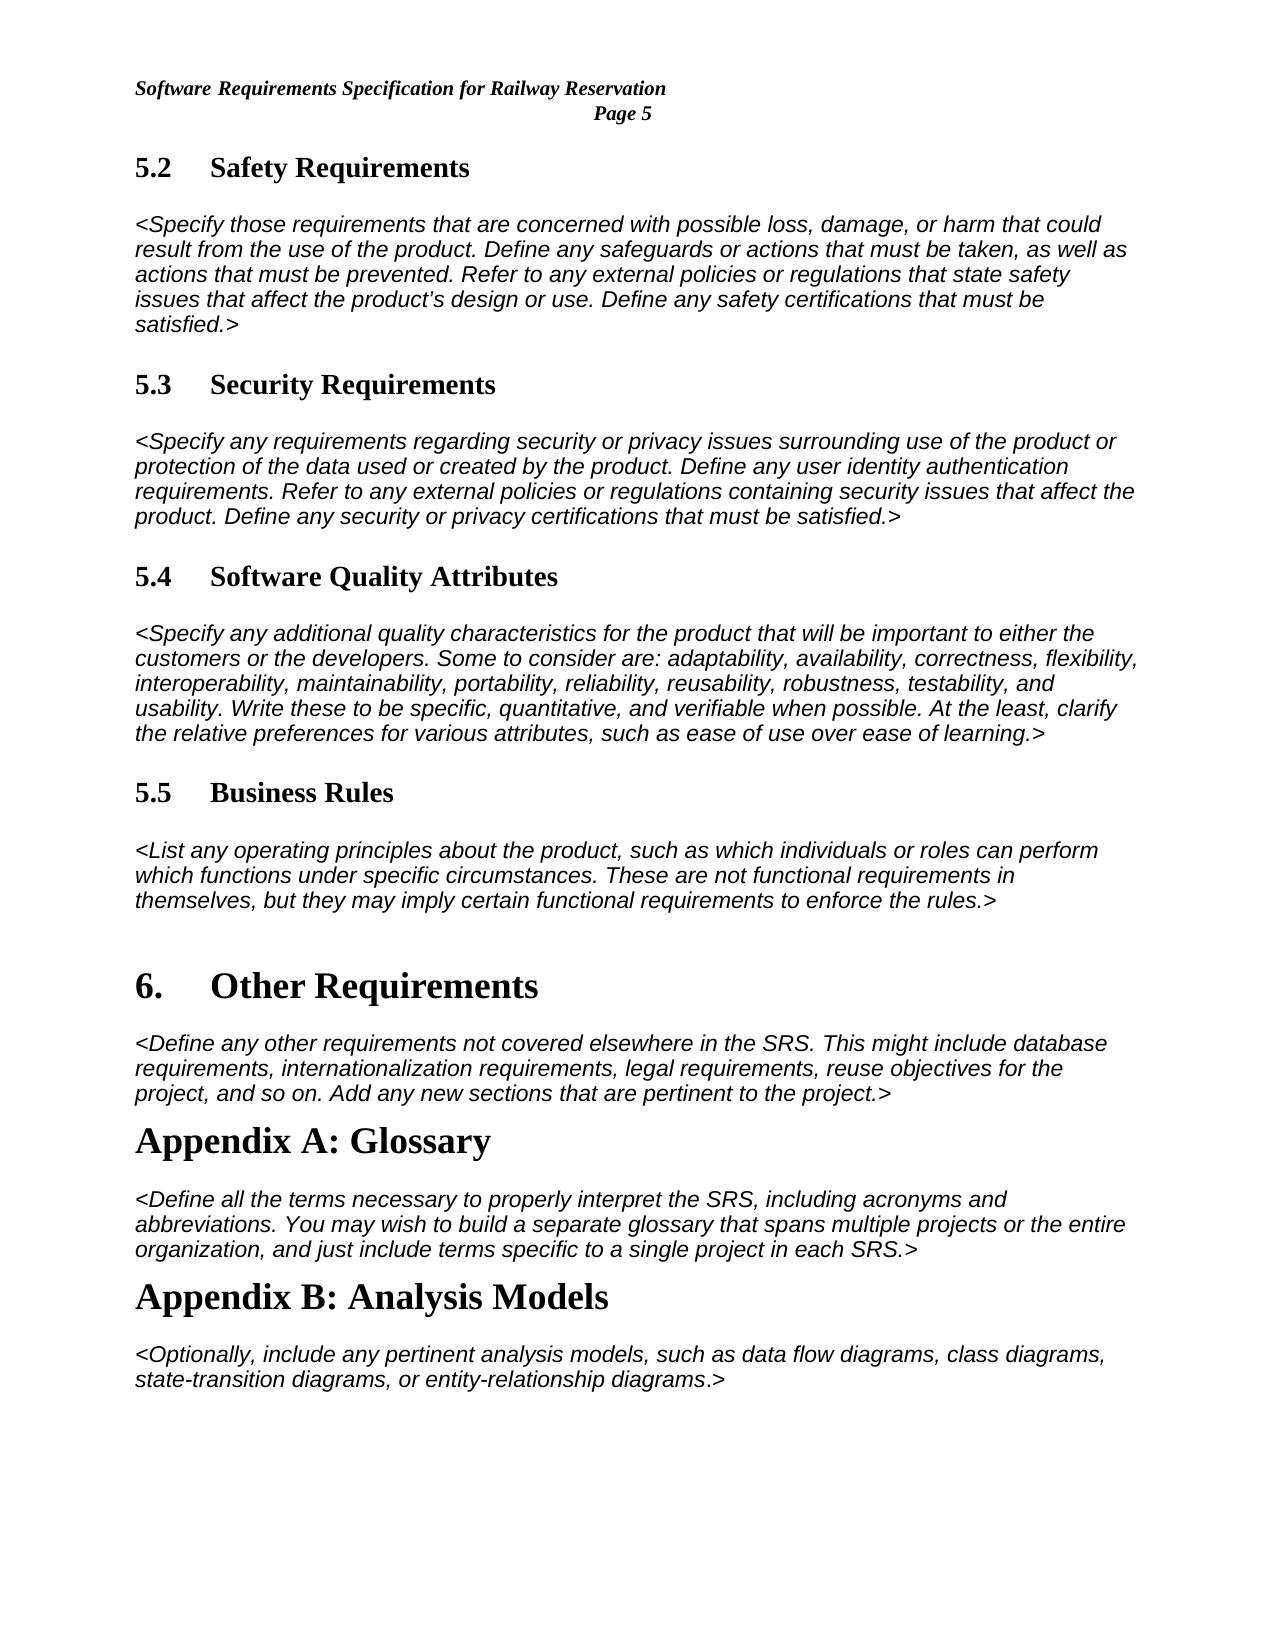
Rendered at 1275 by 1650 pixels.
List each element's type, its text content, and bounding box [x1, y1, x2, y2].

subtitle Software Quality Attributes [135, 559, 1140, 592]
text <Optionally, include any pertinent analysis models, such as data flow diagrams, class diagrams, state-transition diagrams, or entity-relationship diagrams.> [135, 1343, 1140, 1393]
text <Specify any additional quality characteristics for the product that will be important to either the customers or the developers. Some to consider are: adaptability, availability, correctness, flexibility, interoperability, maintainability, portability, reliability, reusability, robustness, testability, and usability. Write these to be specific, quantitative, and verifiable when possible. At the least, clarify the relative preferences for various attributes, such as ease of use over ease of learning.> [135, 621, 1140, 746]
text <Specify any requirements regarding security or privacy issues surrounding use of the product or protection of the data used or created by the product. Define any user identity authentication requirements. Refer to any external policies or regulations containing security issues that affect the product. Define any security or privacy certifications that must be satisfied.> [135, 429, 1140, 529]
text <Define all the terms necessary to properly interpret the SRS, including acronyms and abbreviations. You may wish to build a separate glossary that spans multiple projects or the entire organization, and just include terms specific to a single project in each SRS.> [135, 1187, 1140, 1262]
text Appendix B: Analysis Models [135, 1274, 1140, 1318]
text <List any operating principles about the product, such as which individuals or roles can perform which functions under specific circumstances. These are not functional requirements in themselves, but they may imply certain functional requirements to enforce the rules.> [135, 838, 1140, 913]
text <Define any other requirements not covered elsewhere in the SRS. This might include database requirements, internationalization requirements, legal requirements, reuse objectives for the project, and so on. Add any new sections that are pertinent to the project.> [135, 1031, 1140, 1106]
subtitle Business Rules [135, 776, 1140, 809]
text Appendix A: Glossary [135, 1119, 1140, 1162]
subtitle Safety Requirements [135, 150, 1140, 183]
subtitle Other Requirements [135, 963, 1140, 1006]
text <Specify those requirements that are concerned with possible loss, damage, or harm that could result from the use of the product. Define any safeguards or actions that must be taken, as well as actions that must be prevented. Refer to any external policies or regulations that state safety issues that affect the product’s design or use. Define any safety certifications that must be satisfied.> [135, 213, 1140, 338]
subtitle Security Requirements [135, 367, 1140, 400]
